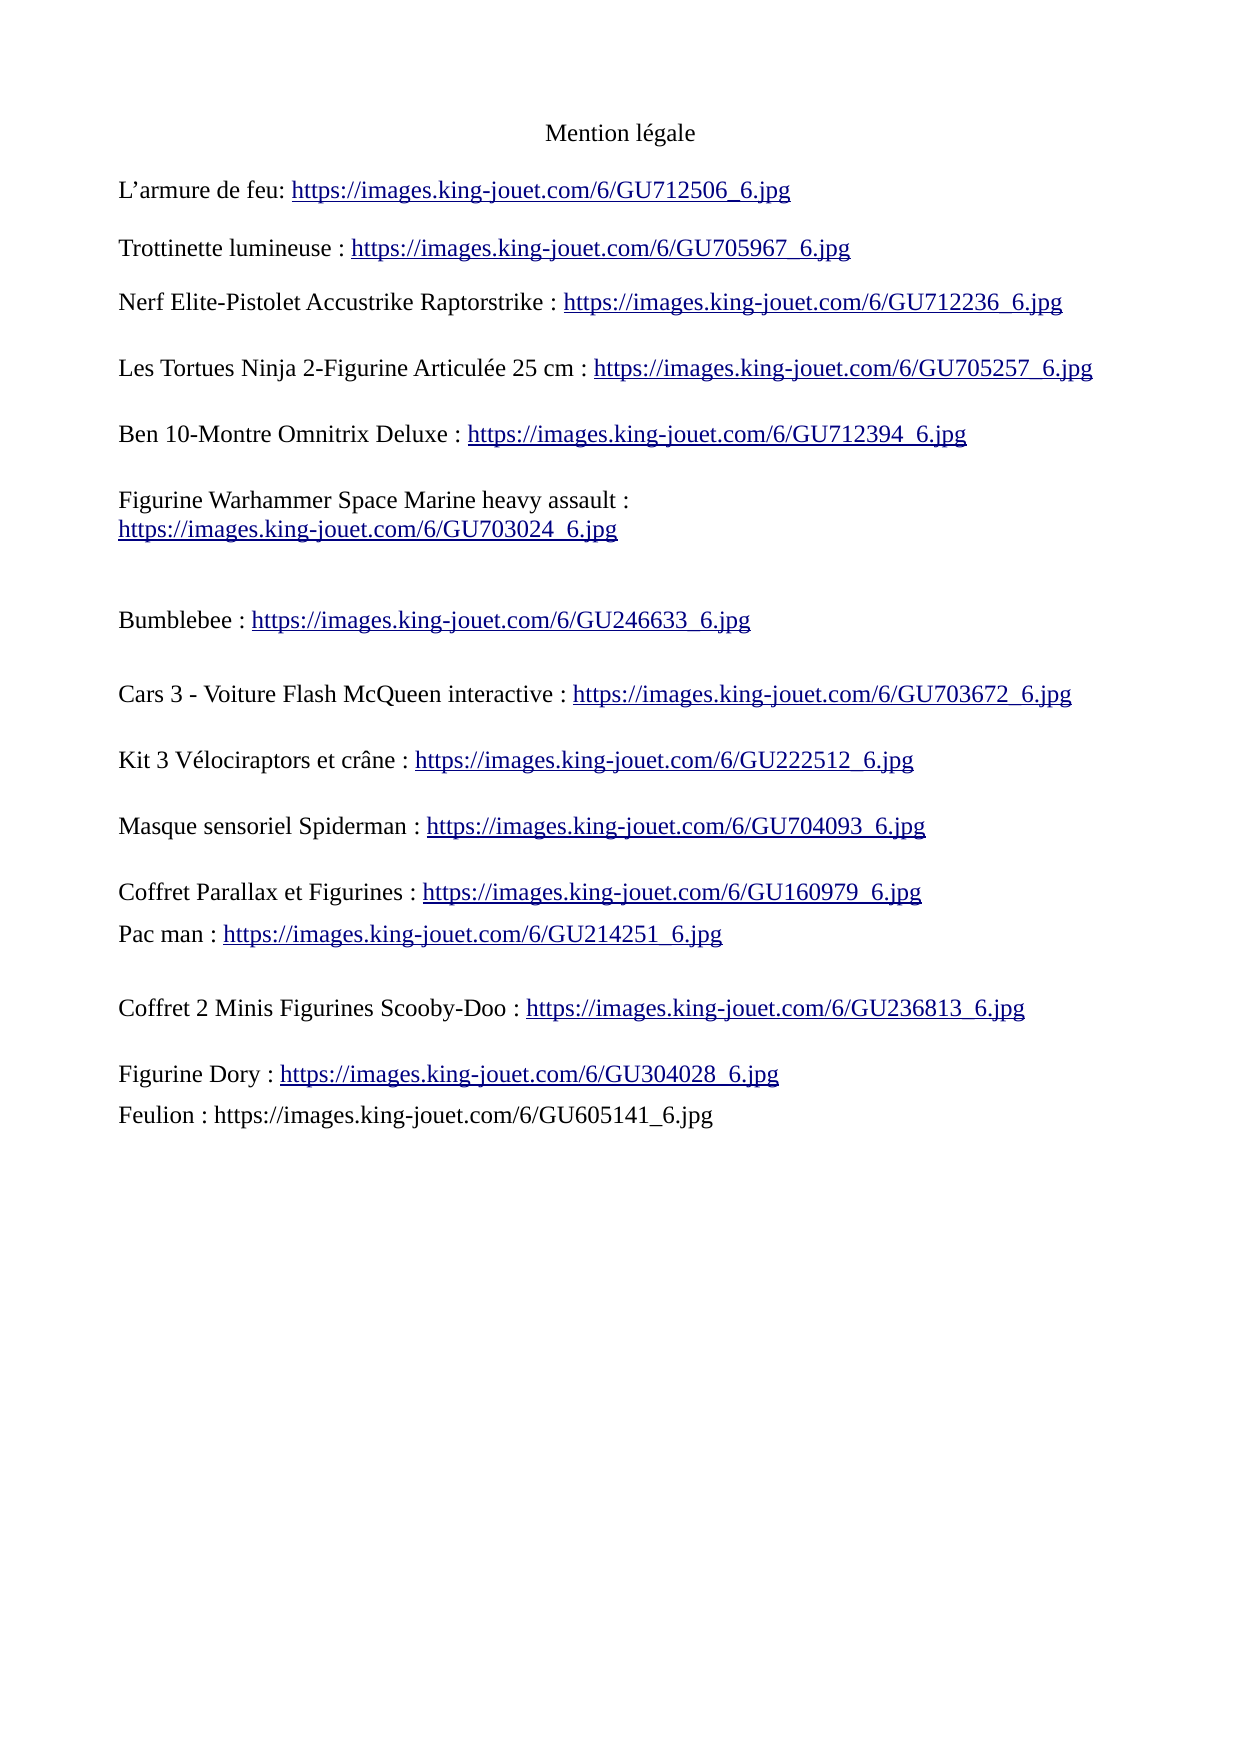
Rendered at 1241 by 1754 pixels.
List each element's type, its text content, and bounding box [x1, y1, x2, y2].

text L’armure de feu: https://images.king-jouet.com/6/GU712506_6.jpg [118, 176, 1122, 204]
subtitle Figurine Warhammer Space Marine heavy assault : https://images.king-jouet.com/6/GU703024_6.jpg [118, 486, 1122, 543]
text Mention légale [118, 118, 1122, 147]
text Trottinette lumineuse : https://images.king-jouet.com/6/GU705967_6.jpg [118, 233, 1122, 262]
subtitle Coffret 2 Minis Figurines Scooby-Doo : https://images.king-jouet.com/6/GU236813_6.jpg [118, 993, 1122, 1022]
subtitle Masque sensoriel Spiderman : https://images.king-jouet.com/6/GU704093_6.jpg [118, 811, 1122, 840]
text Pac man : https://images.king-jouet.com/6/GU214251_6.jpg [118, 919, 1122, 947]
subtitle Ben 10-Montre Omnitrix Deluxe : https://images.king-jouet.com/6/GU712394_6.jpg [118, 419, 1122, 448]
subtitle Coffret Parallax et Figurines : https://images.king-jouet.com/6/GU160979_6.jpg [118, 877, 1122, 906]
subtitle Cars 3 - Voiture Flash McQueen interactive : https://images.king-jouet.com/6/GU703672_6.jpg [118, 679, 1122, 707]
text Bumblebee : https://images.king-jouet.com/6/GU246633_6.jpg [118, 605, 1122, 633]
subtitle Les Tortues Ninja 2-Figurine Articulée 25 cm : https://images.king-jouet.com/6/GU705257_6.jpg [118, 353, 1122, 382]
subtitle Figurine Dory : https://images.king-jouet.com/6/GU304028_6.jpg [118, 1059, 1122, 1088]
subtitle Kit 3 Vélociraptors et crâne : https://images.king-jouet.com/6/GU222512_6.jpg [118, 745, 1122, 774]
subtitle Nerf Elite-Pistolet Accustrike Raptorstrike : https://images.king-jouet.com/6/GU712236_6.jpg [118, 287, 1122, 316]
text Feulion : https://images.king-jouet.com/6/GU605141_6.jpg [118, 1100, 1122, 1129]
